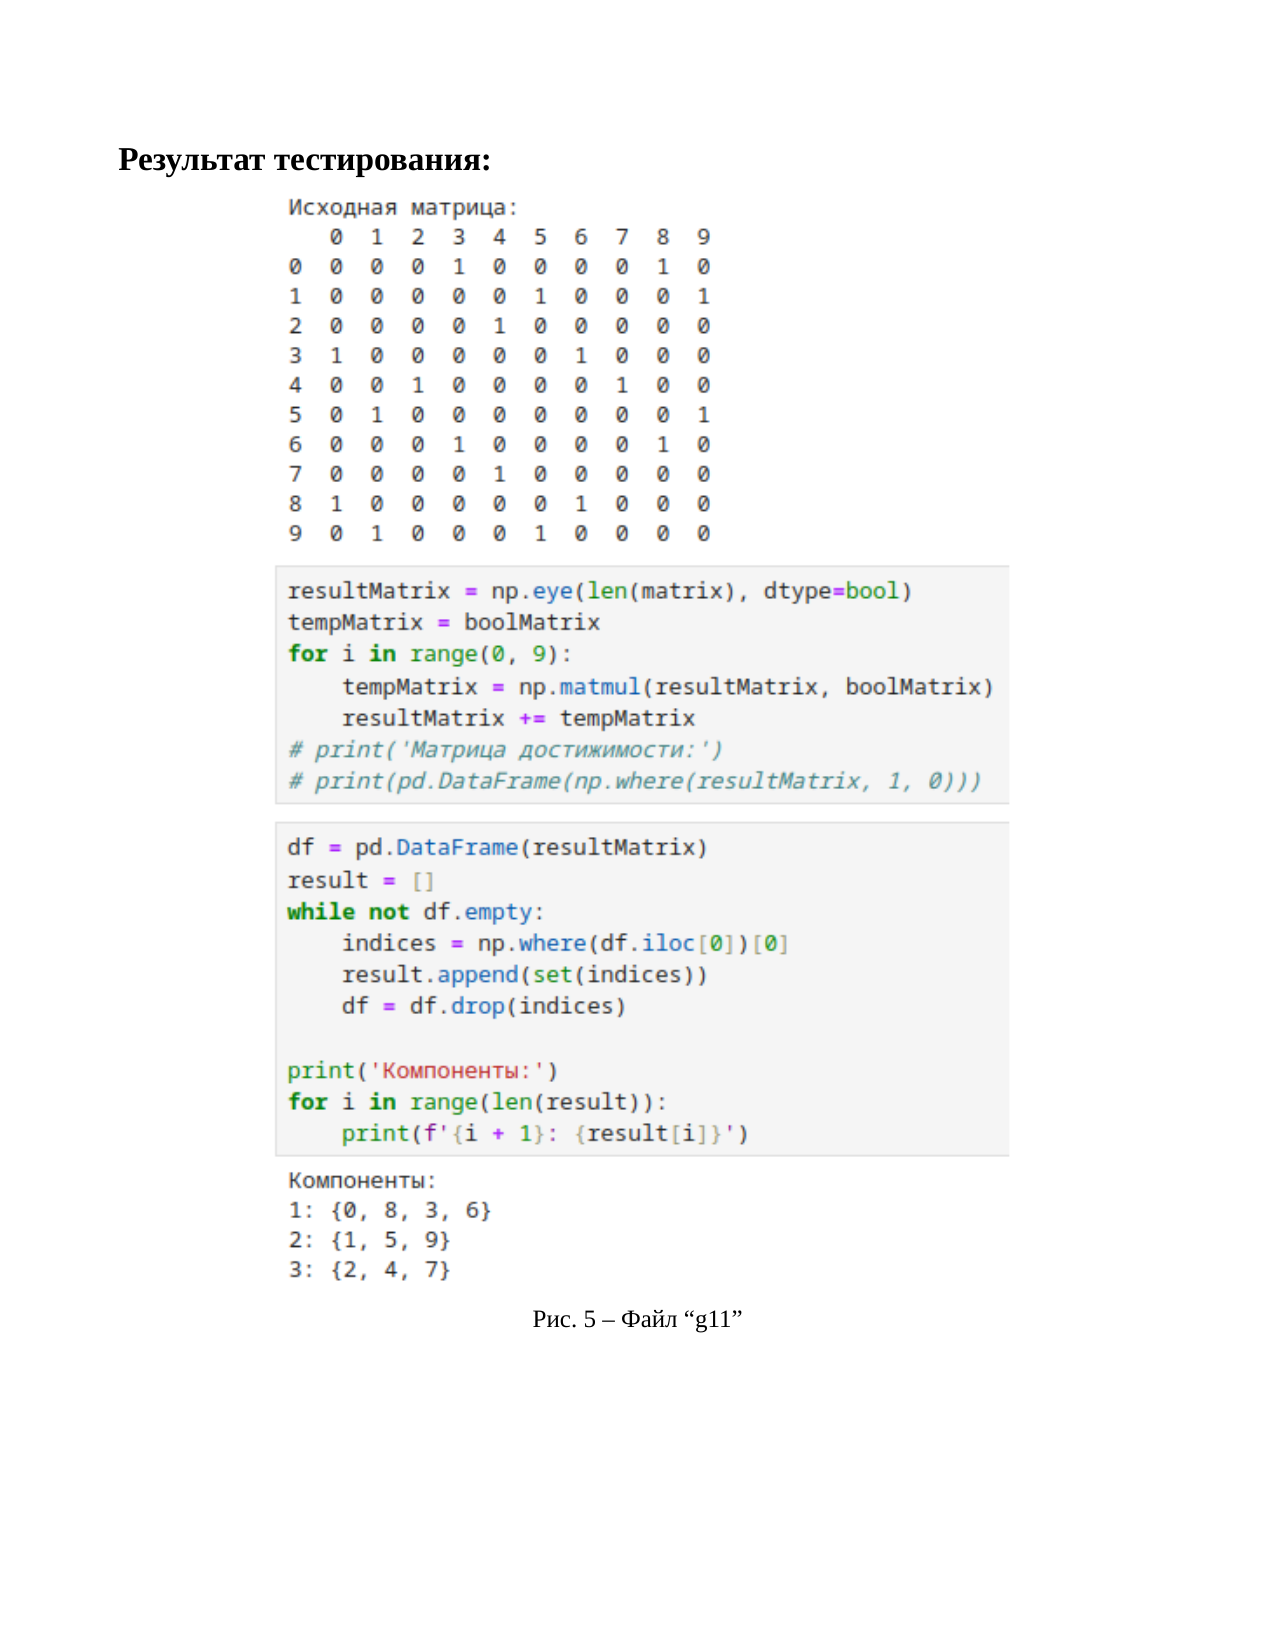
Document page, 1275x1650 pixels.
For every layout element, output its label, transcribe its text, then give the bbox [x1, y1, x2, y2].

picture [265, 189, 1010, 1300]
subtitle Результат тестирования: [118, 139, 1157, 177]
text Рис. 5 – Файл “g11” [118, 190, 1157, 1332]
